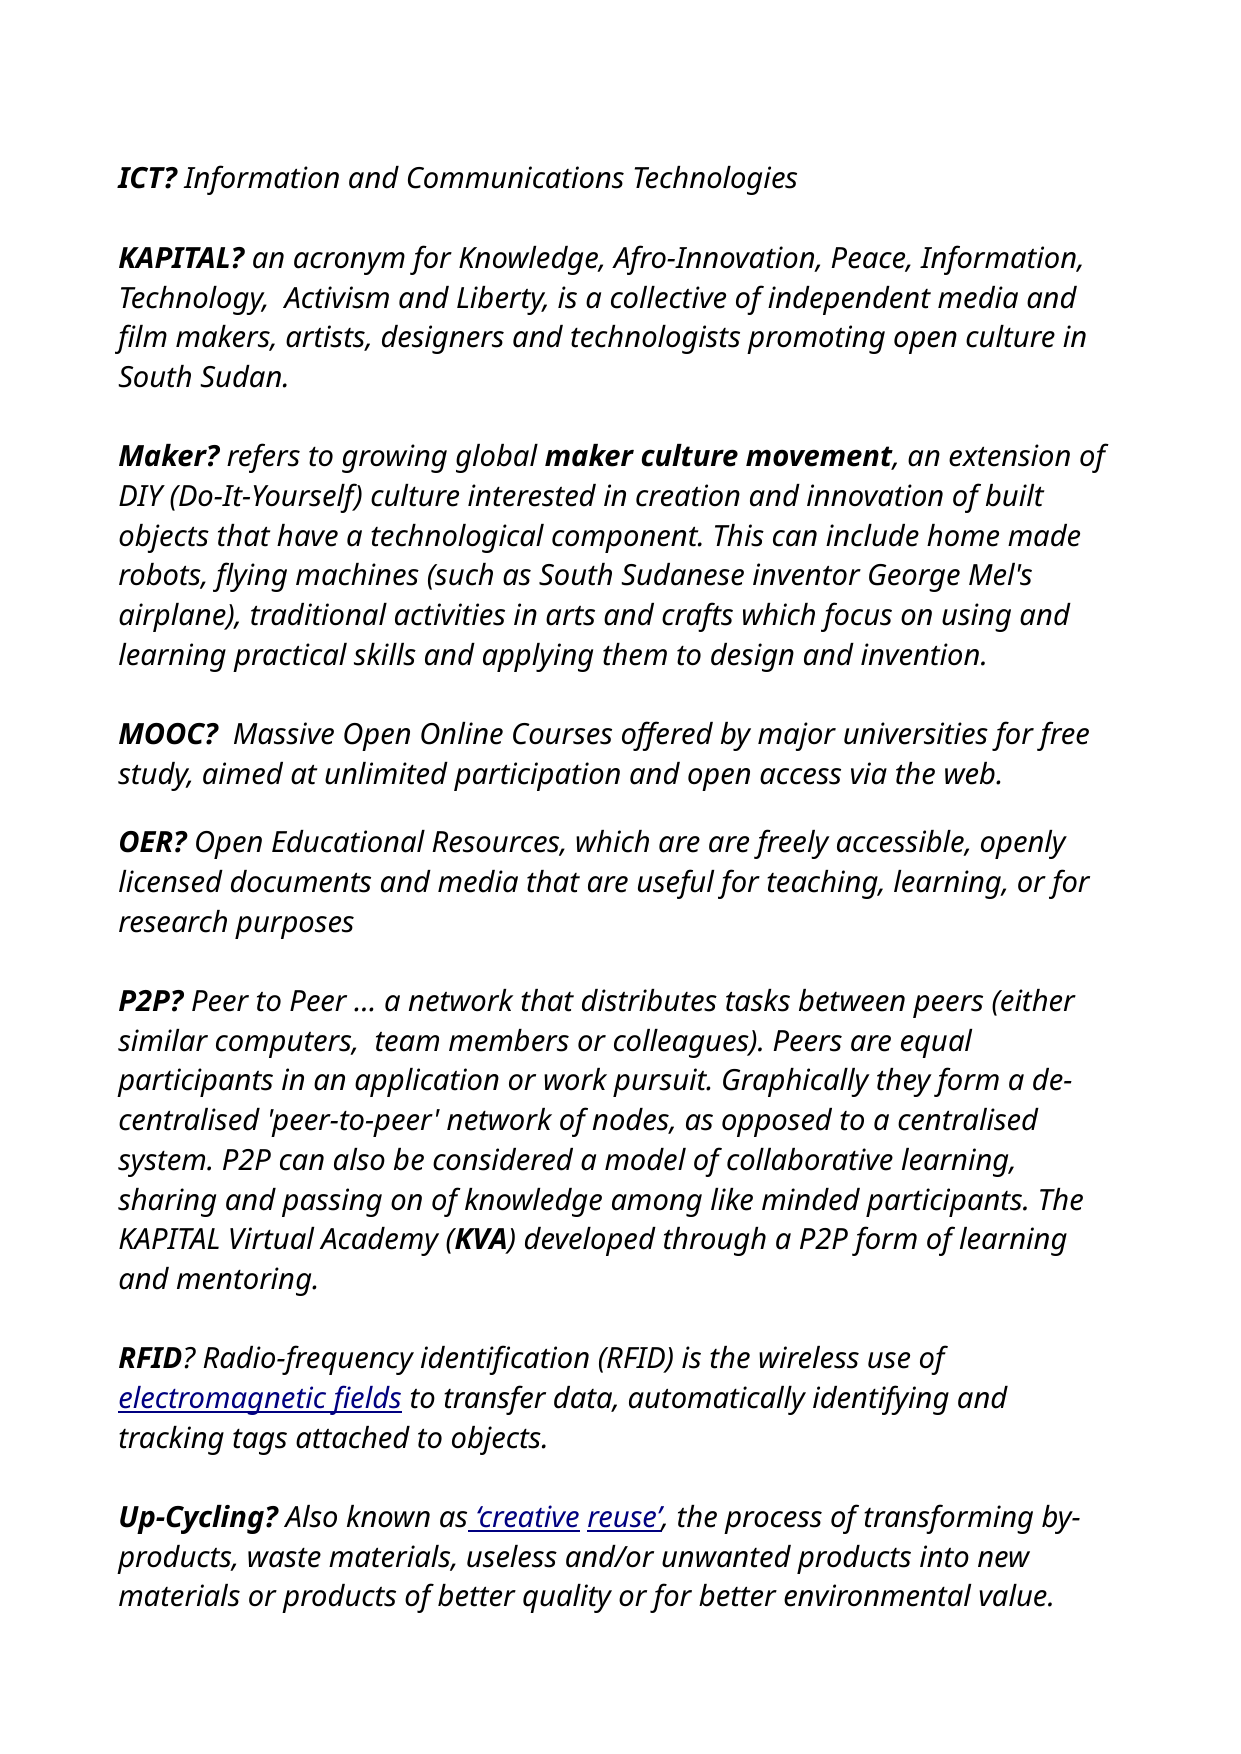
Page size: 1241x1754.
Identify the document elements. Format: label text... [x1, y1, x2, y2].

text MOOC? Massive Open Online Courses offered by major universities for free study, aimed at unlimited participation and open access via the web. [118, 713, 1122, 793]
text KAPITAL? an acronym for Knowledge, Afro-Innovation, Peace, Information, Technology, Activism and Liberty, is a collective of independent media and film makers, artists, designers and technologists promoting open culture in South Sudan. [118, 237, 1122, 396]
text P2P? Peer to Peer ... a network that distributes tasks between peers (either similar computers, team members or colleagues). Peers are equal participants in an application or work pursuit. Graphically they form a de-centralised 'peer-to-peer' network of nodes, as opposed to a centralised system. P2P can also be considered a model of collaborative learning, sharing and passing on of knowledge among like minded participants. The KAPITAL Virtual Academy (KVA) developed through a P2P form of learning and mentoring. [118, 980, 1122, 1298]
text RFID? Radio-frequency identification (RFID) is the wireless use of electromagnetic fields to transfer data, automatically identifying and tracking tags attached to objects. [118, 1337, 1122, 1457]
text Maker? refers to growing global maker culture movement, an extension of DIY (Do-It-Yourself) culture interested in creation and innovation of built objects that have a technological component. This can include home made robots, flying machines (such as South Sudanese inventor George Mel's airplane), traditional activities in arts and crafts which focus on using and learning practical skills and applying them to design and invention. [118, 436, 1122, 674]
text ICT? Information and Communications Technologies [118, 158, 1122, 197]
text OER? Open Educational Resources, which are are freely accessible, openly licensed documents and media that are useful for teaching, learning, or for research purposes [118, 822, 1122, 941]
text Up-Cycling? Also known as ‘creative reuse’, the process of transforming by-products, waste materials, useless and/or unwanted products into new materials or products of better quality or for better environmental value. [118, 1496, 1122, 1615]
